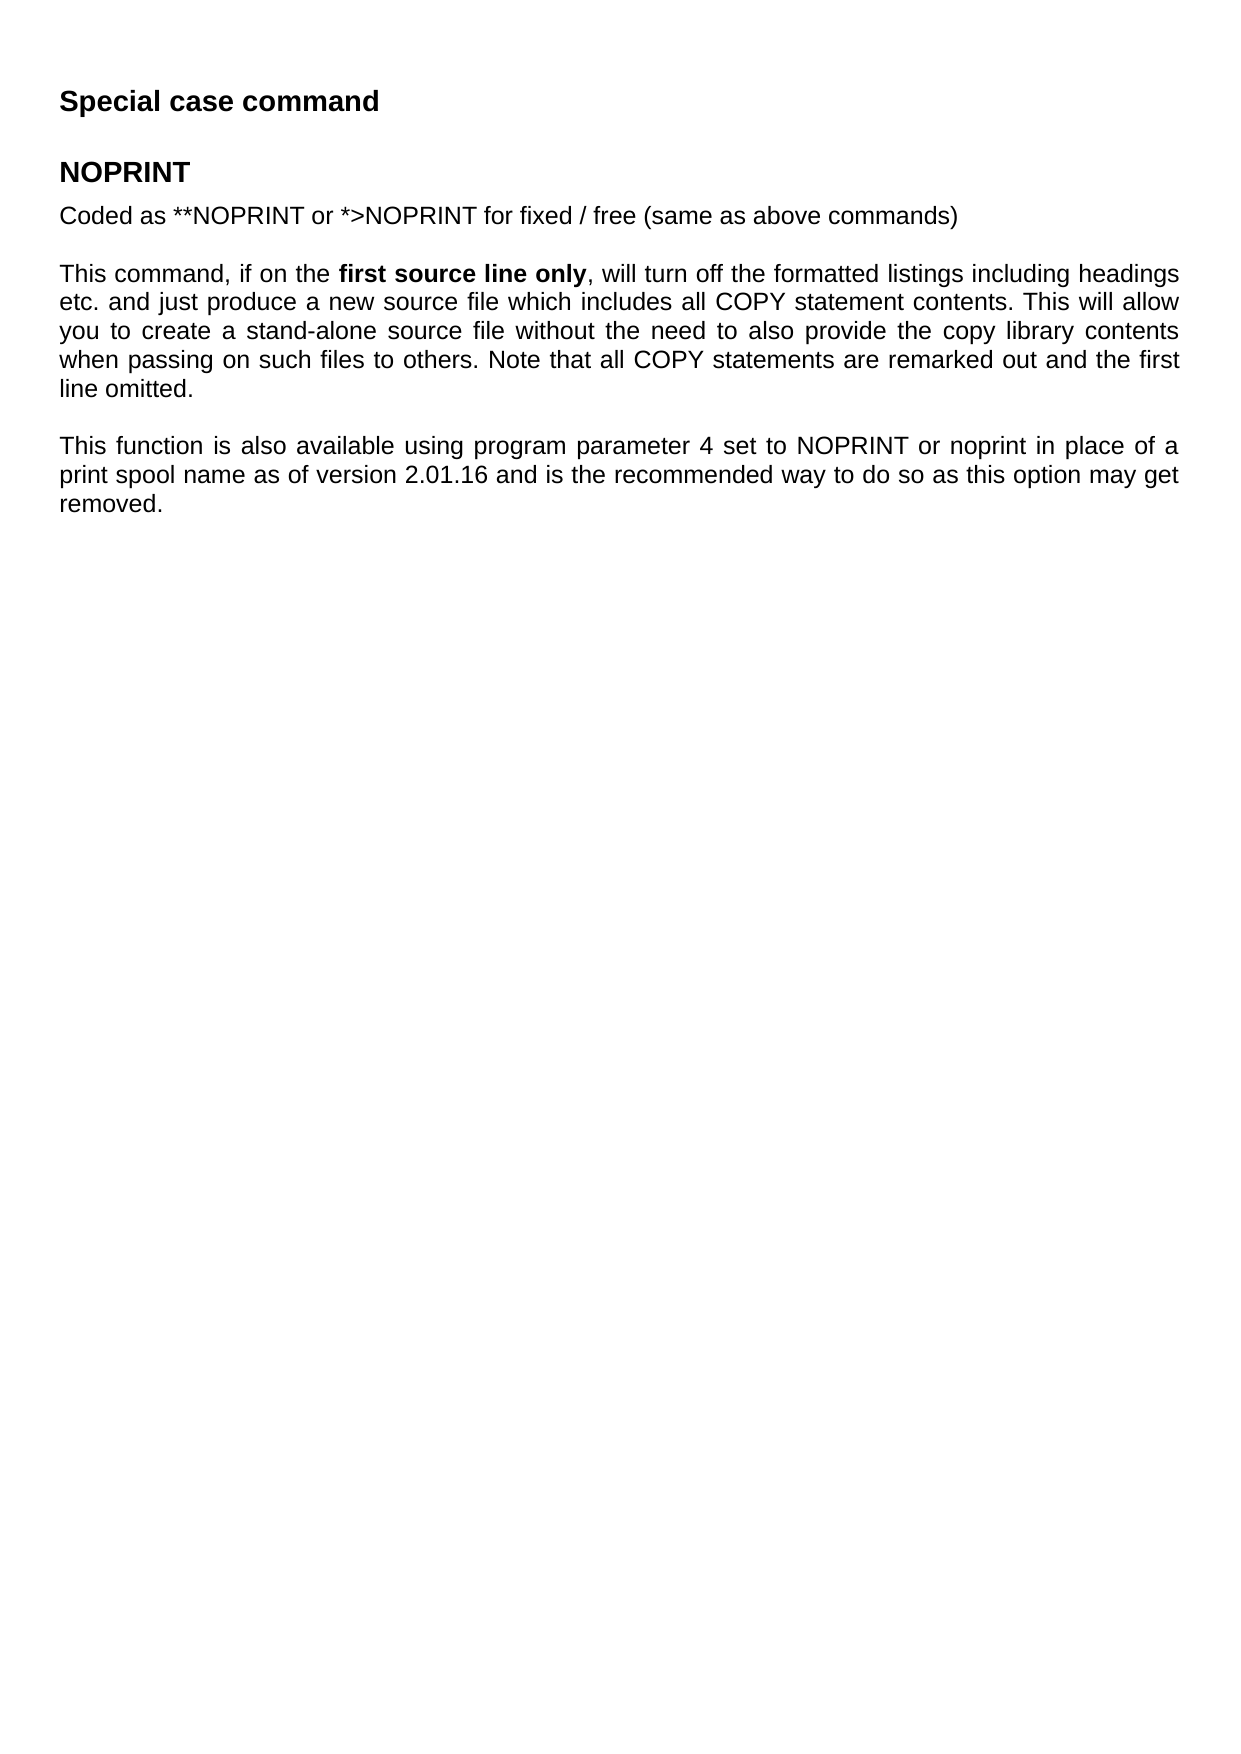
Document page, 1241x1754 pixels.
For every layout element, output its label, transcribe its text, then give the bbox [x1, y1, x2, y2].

text Coded as **NOPRINT or *>NOPRINT for fixed / free (same as above commands) [59, 201, 1181, 230]
text This command, if on the first source line only, will turn off the formatted listings including headings etc. and just produce a new source file which includes all COPY statement contents. This will allow you to create a stand-alone source file without the need to also provide the copy library contents when passing on such files to others. Note that all COPY statements are remarked out and the first line omitted. [59, 259, 1181, 402]
subtitle Special case command [59, 84, 1181, 118]
subtitle NOPRINT [59, 155, 1181, 189]
text This function is also available using program parameter 4 set to NOPRINT or noprint in place of a print spool name as of version 2.01.16 and is the recommended way to do so as this option may get removed. [59, 431, 1181, 517]
